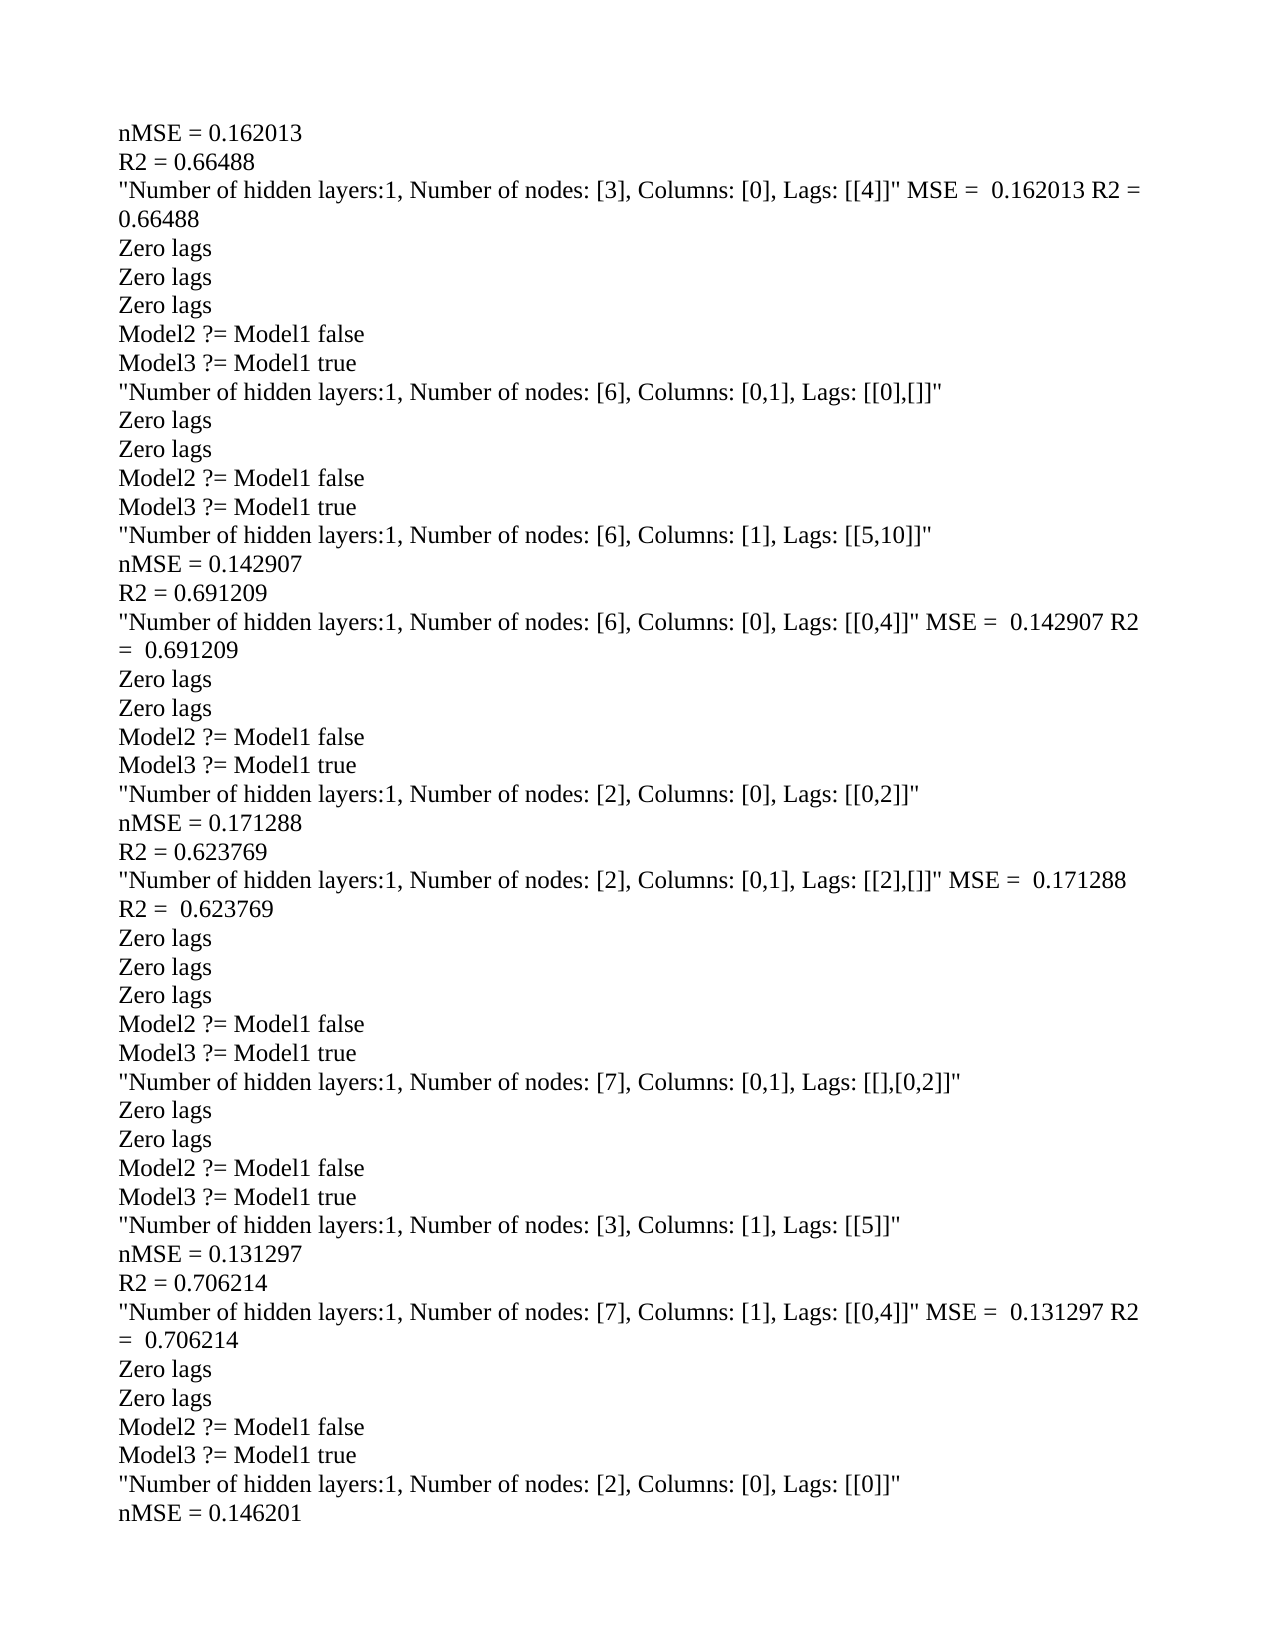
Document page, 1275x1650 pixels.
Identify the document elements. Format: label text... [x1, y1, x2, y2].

text Model2 ?= Model1 false [118, 722, 1157, 751]
text Zero lags [118, 1124, 1157, 1153]
text "Number of hidden layers:1, Number of nodes: [2], Columns: [0], Lags: [[0]]" [118, 1469, 1157, 1498]
text R2 = 0.66488 [118, 147, 1157, 176]
text R2 = 0.706214 [118, 1268, 1157, 1297]
text "Number of hidden layers:1, Number of nodes: [3], Columns: [0], Lags: [[4]]" MSE = 0.162013 R2 = 0.66488 [118, 176, 1157, 233]
text Zero lags [118, 952, 1157, 981]
text Zero lags [118, 406, 1157, 434]
text Zero lags [118, 1096, 1157, 1124]
text Zero lags [118, 262, 1157, 291]
text nMSE = 0.131297 [118, 1239, 1157, 1268]
text R2 = 0.623769 [118, 837, 1157, 866]
text Zero lags [118, 434, 1157, 463]
text Model2 ?= Model1 false [118, 1153, 1157, 1182]
text Model3 ?= Model1 true [118, 492, 1157, 521]
text Zero lags [118, 233, 1157, 262]
text Model3 ?= Model1 true [118, 1182, 1157, 1211]
text Model3 ?= Model1 true [118, 348, 1157, 377]
text Zero lags [118, 291, 1157, 319]
text Zero lags [118, 664, 1157, 693]
text Model2 ?= Model1 false [118, 1412, 1157, 1441]
text Model2 ?= Model1 false [118, 319, 1157, 348]
text Zero lags [118, 1383, 1157, 1412]
text Zero lags [118, 693, 1157, 722]
text "Number of hidden layers:1, Number of nodes: [2], Columns: [0], Lags: [[0,2]]" [118, 779, 1157, 808]
text nMSE = 0.142907 [118, 549, 1157, 578]
text "Number of hidden layers:1, Number of nodes: [2], Columns: [0,1], Lags: [[2],[]]" MSE = 0.171288 R2 = 0.623769 [118, 866, 1157, 923]
text "Number of hidden layers:1, Number of nodes: [7], Columns: [0,1], Lags: [[],[0,2]]" [118, 1067, 1157, 1096]
text Model2 ?= Model1 false [118, 1009, 1157, 1038]
text "Number of hidden layers:1, Number of nodes: [3], Columns: [1], Lags: [[5]]" [118, 1211, 1157, 1239]
text nMSE = 0.171288 [118, 808, 1157, 837]
text "Number of hidden layers:1, Number of nodes: [7], Columns: [1], Lags: [[0,4]]" MSE = 0.131297 R2 = 0.706214 [118, 1297, 1157, 1354]
text Model3 ?= Model1 true [118, 751, 1157, 779]
text Zero lags [118, 1354, 1157, 1383]
text nMSE = 0.162013 [118, 118, 1157, 147]
text "Number of hidden layers:1, Number of nodes: [6], Columns: [0], Lags: [[0,4]]" MSE = 0.142907 R2 = 0.691209 [118, 607, 1157, 664]
text Zero lags [118, 923, 1157, 952]
text Model3 ?= Model1 true [118, 1038, 1157, 1067]
text Model2 ?= Model1 false [118, 463, 1157, 492]
text "Number of hidden layers:1, Number of nodes: [6], Columns: [1], Lags: [[5,10]]" [118, 521, 1157, 549]
text R2 = 0.691209 [118, 578, 1157, 607]
text "Number of hidden layers:1, Number of nodes: [6], Columns: [0,1], Lags: [[0],[]]" [118, 377, 1157, 406]
text Model3 ?= Model1 true [118, 1441, 1157, 1469]
text nMSE = 0.146201 [118, 1498, 1157, 1527]
text Zero lags [118, 981, 1157, 1009]
